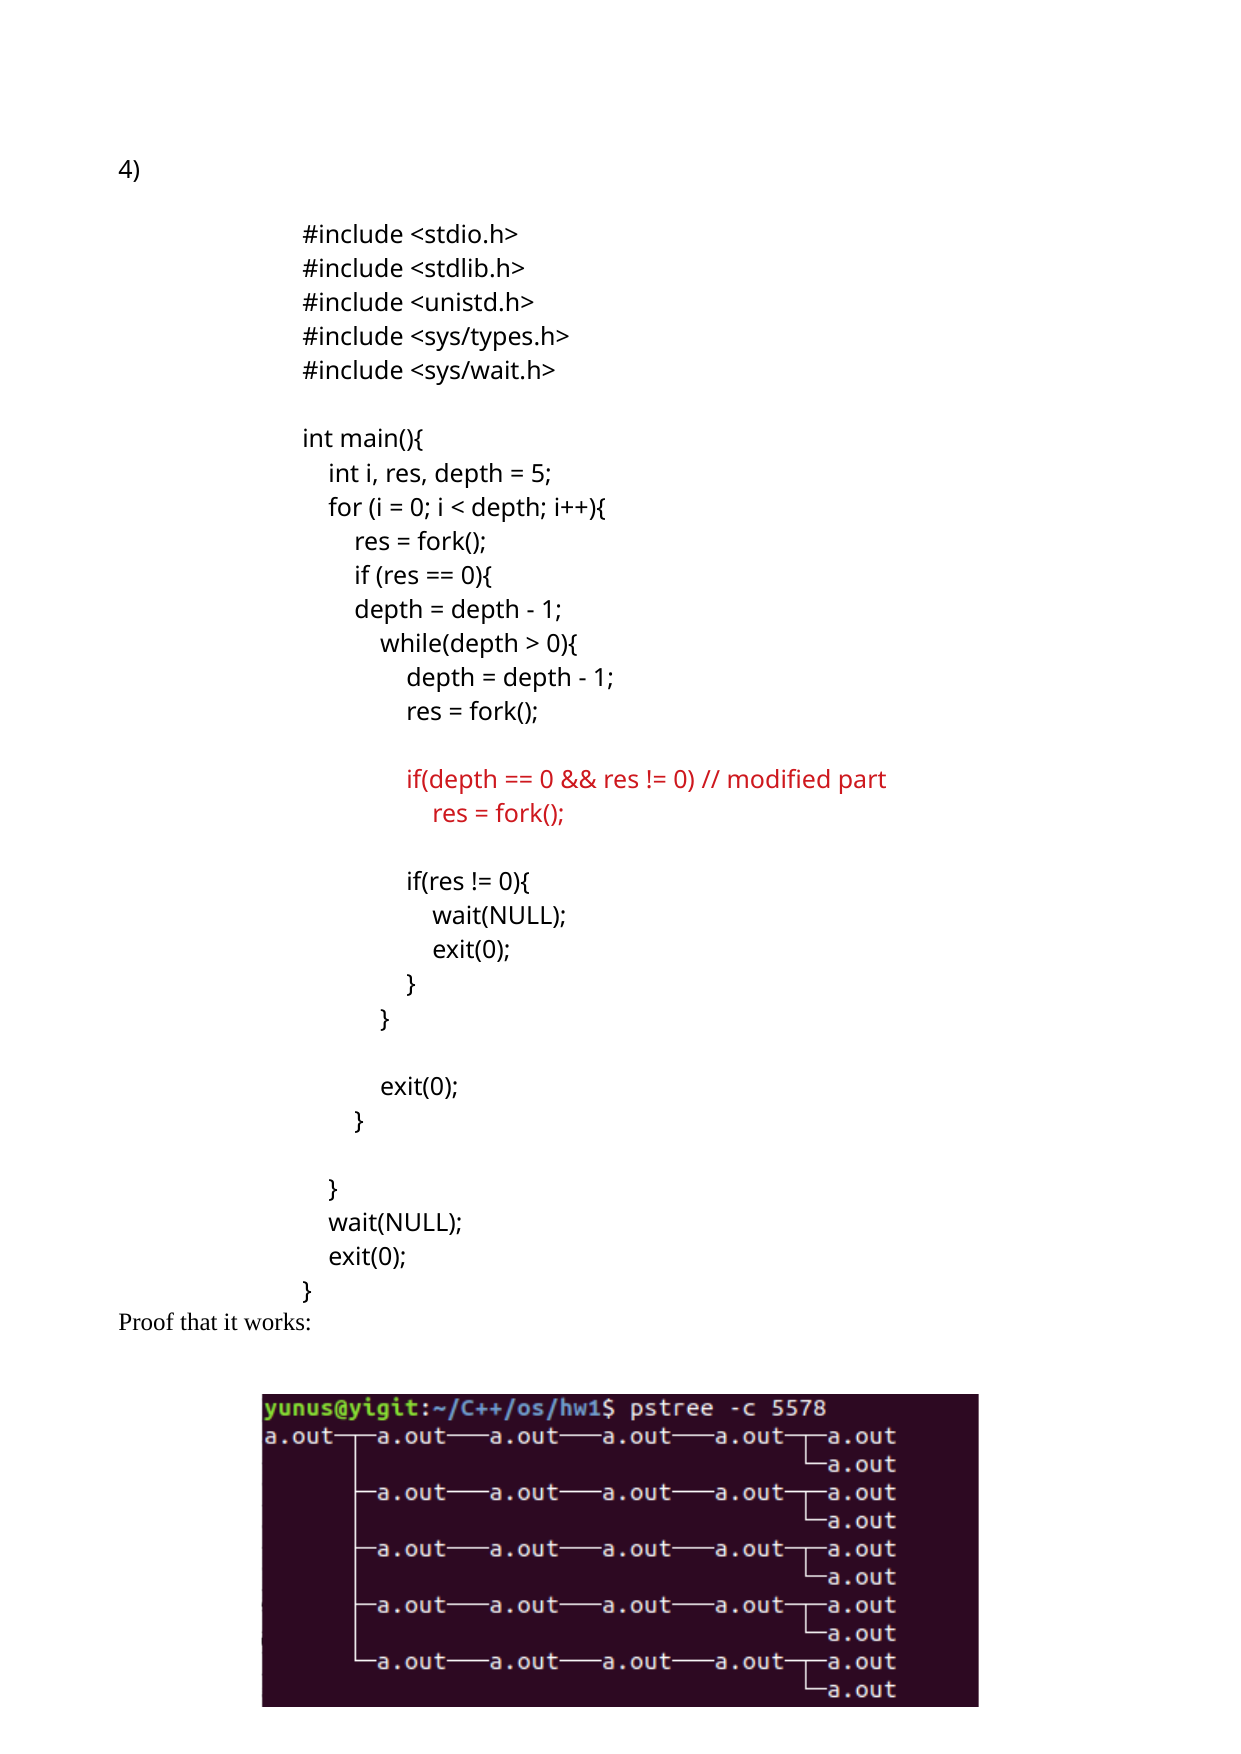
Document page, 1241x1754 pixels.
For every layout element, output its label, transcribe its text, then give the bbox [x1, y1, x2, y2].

text 4) [118, 152, 1122, 186]
picture [261, 1394, 979, 1707]
text Proof that it works: [118, 215, 1122, 1336]
